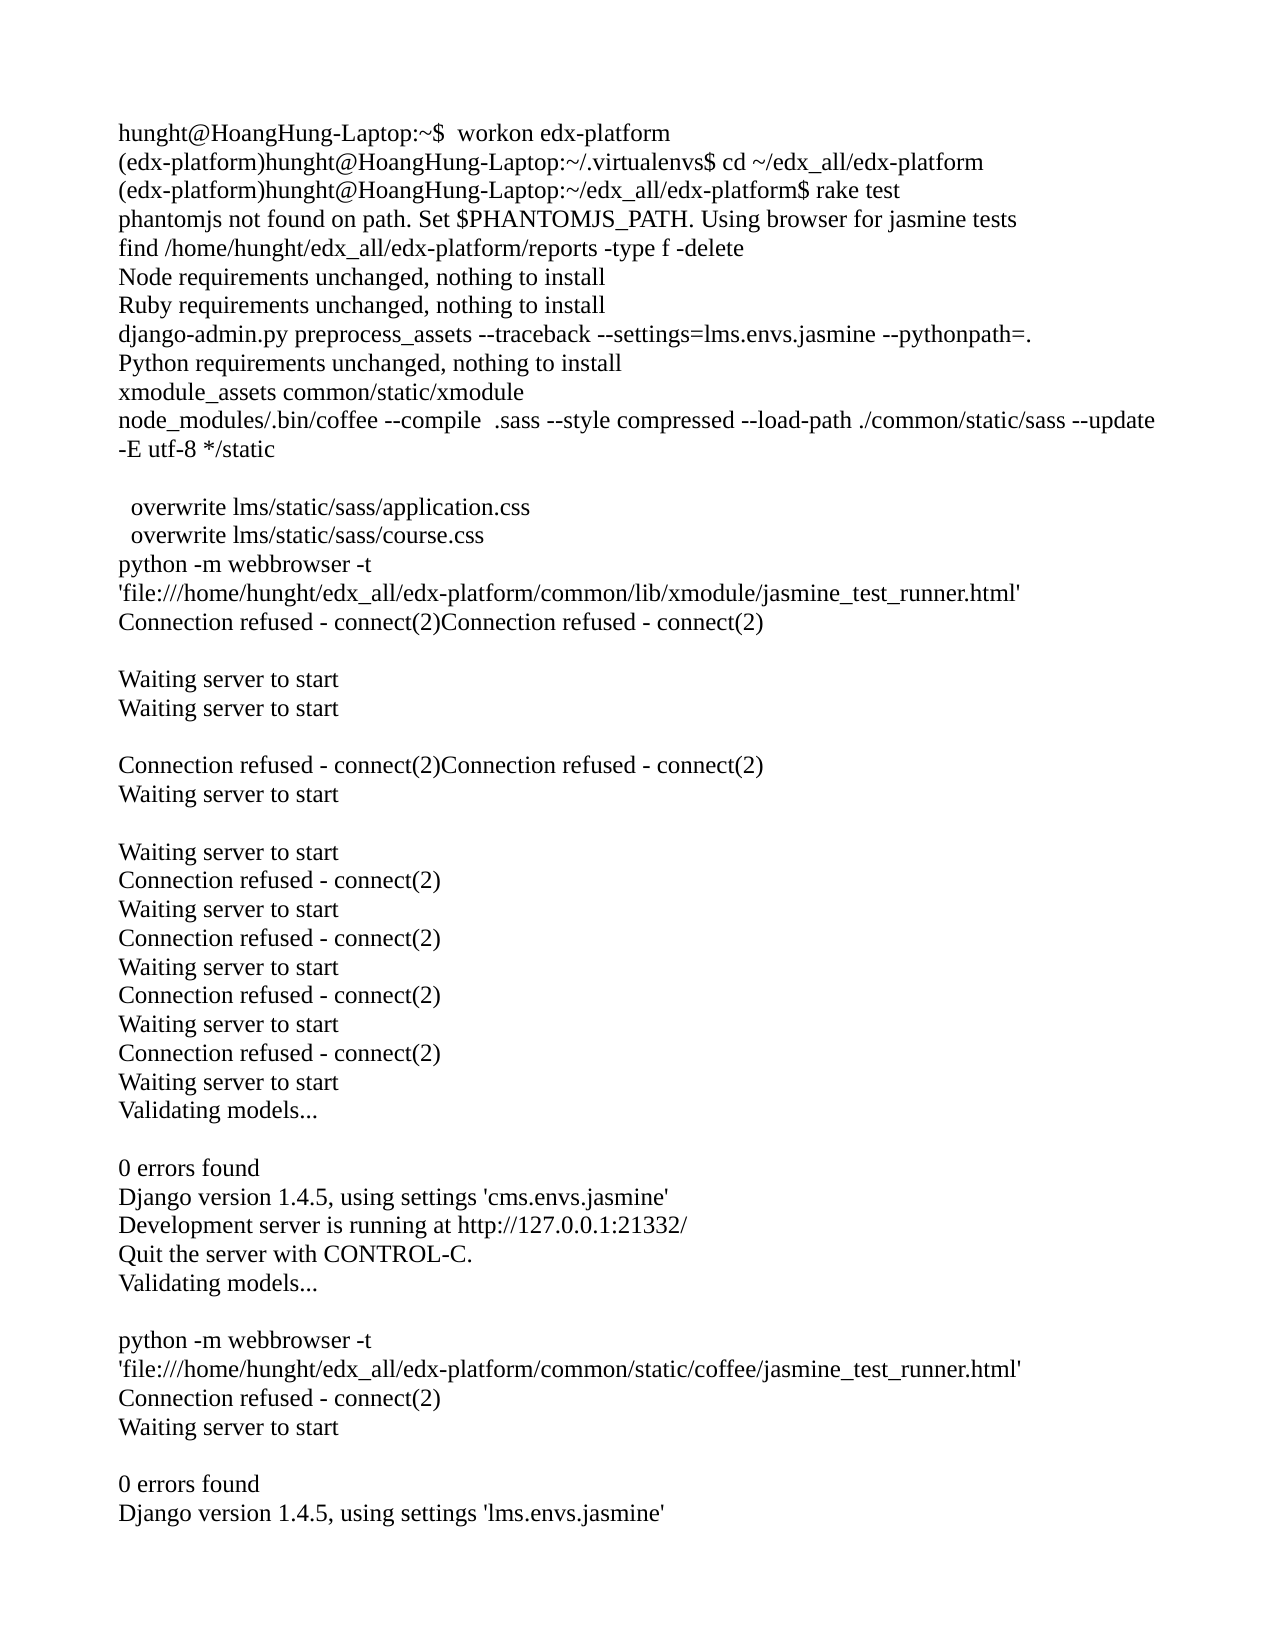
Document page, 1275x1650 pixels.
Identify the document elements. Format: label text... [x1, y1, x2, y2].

text find /home/hunght/edx_all/edx-platform/reports -type f -delete [118, 233, 1157, 262]
text Django version 1.4.5, using settings 'cms.envs.jasmine' [118, 1182, 1157, 1211]
text Waiting server to start [118, 693, 1157, 722]
text Connection refused - connect(2) [118, 981, 1157, 1009]
text python -m webbrowser -t 'file:///home/hunght/edx_all/edx-platform/common/static/coffee/jasmine_test_runner.html' [118, 1326, 1157, 1383]
text Node requirements unchanged, nothing to install [118, 262, 1157, 291]
text Quit the server with CONTROL-C. [118, 1239, 1157, 1268]
text Waiting server to start [118, 779, 1157, 808]
text Python requirements unchanged, nothing to install [118, 348, 1157, 377]
text Waiting server to start [118, 1067, 1157, 1096]
text Connection refused - connect(2) [118, 1383, 1157, 1412]
text node_modules/.bin/coffee --compile .sass --style compressed --load-path ./common/static/sass --update -E utf-8 */static [118, 406, 1157, 463]
text overwrite lms/static/sass/course.css [118, 521, 1157, 549]
text Connection refused - connect(2) [118, 1038, 1157, 1067]
text Connection refused - connect(2) [118, 866, 1157, 894]
text Ruby requirements unchanged, nothing to install [118, 291, 1157, 319]
text Validating models... [118, 1268, 1157, 1297]
text Waiting server to start [118, 837, 1157, 866]
text Waiting server to start [118, 1412, 1157, 1441]
text Connection refused - connect(2)Connection refused - connect(2) [118, 607, 1157, 636]
text django-admin.py preprocess_assets --traceback --settings=lms.envs.jasmine --pythonpath=. [118, 319, 1157, 348]
text hunght@HoangHung-Laptop:~$ workon edx-platform [118, 118, 1157, 147]
text 0 errors found [118, 1469, 1157, 1498]
text Validating models... [118, 1096, 1157, 1124]
text (edx-platform)hunght@HoangHung-Laptop:~/edx_all/edx-platform$ rake test [118, 176, 1157, 204]
text Waiting server to start [118, 894, 1157, 923]
text phantomjs not found on path. Set $PHANTOMJS_PATH. Using browser for jasmine tests [118, 204, 1157, 233]
text xmodule_assets common/static/xmodule [118, 377, 1157, 406]
text overwrite lms/static/sass/application.css [118, 492, 1157, 521]
text Connection refused - connect(2) [118, 923, 1157, 952]
text Connection refused - connect(2)Connection refused - connect(2) [118, 751, 1157, 779]
text Waiting server to start [118, 952, 1157, 981]
text 0 errors found [118, 1153, 1157, 1182]
text python -m webbrowser -t 'file:///home/hunght/edx_all/edx-platform/common/lib/xmodule/jasmine_test_runner.html' [118, 549, 1157, 607]
text Django version 1.4.5, using settings 'lms.envs.jasmine' [118, 1498, 1157, 1527]
text (edx-platform)hunght@HoangHung-Laptop:~/.virtualenvs$ cd ~/edx_all/edx-platform [118, 147, 1157, 176]
text Waiting server to start [118, 664, 1157, 693]
text Waiting server to start [118, 1009, 1157, 1038]
text Development server is running at http://127.0.0.1:21332/ [118, 1211, 1157, 1239]
